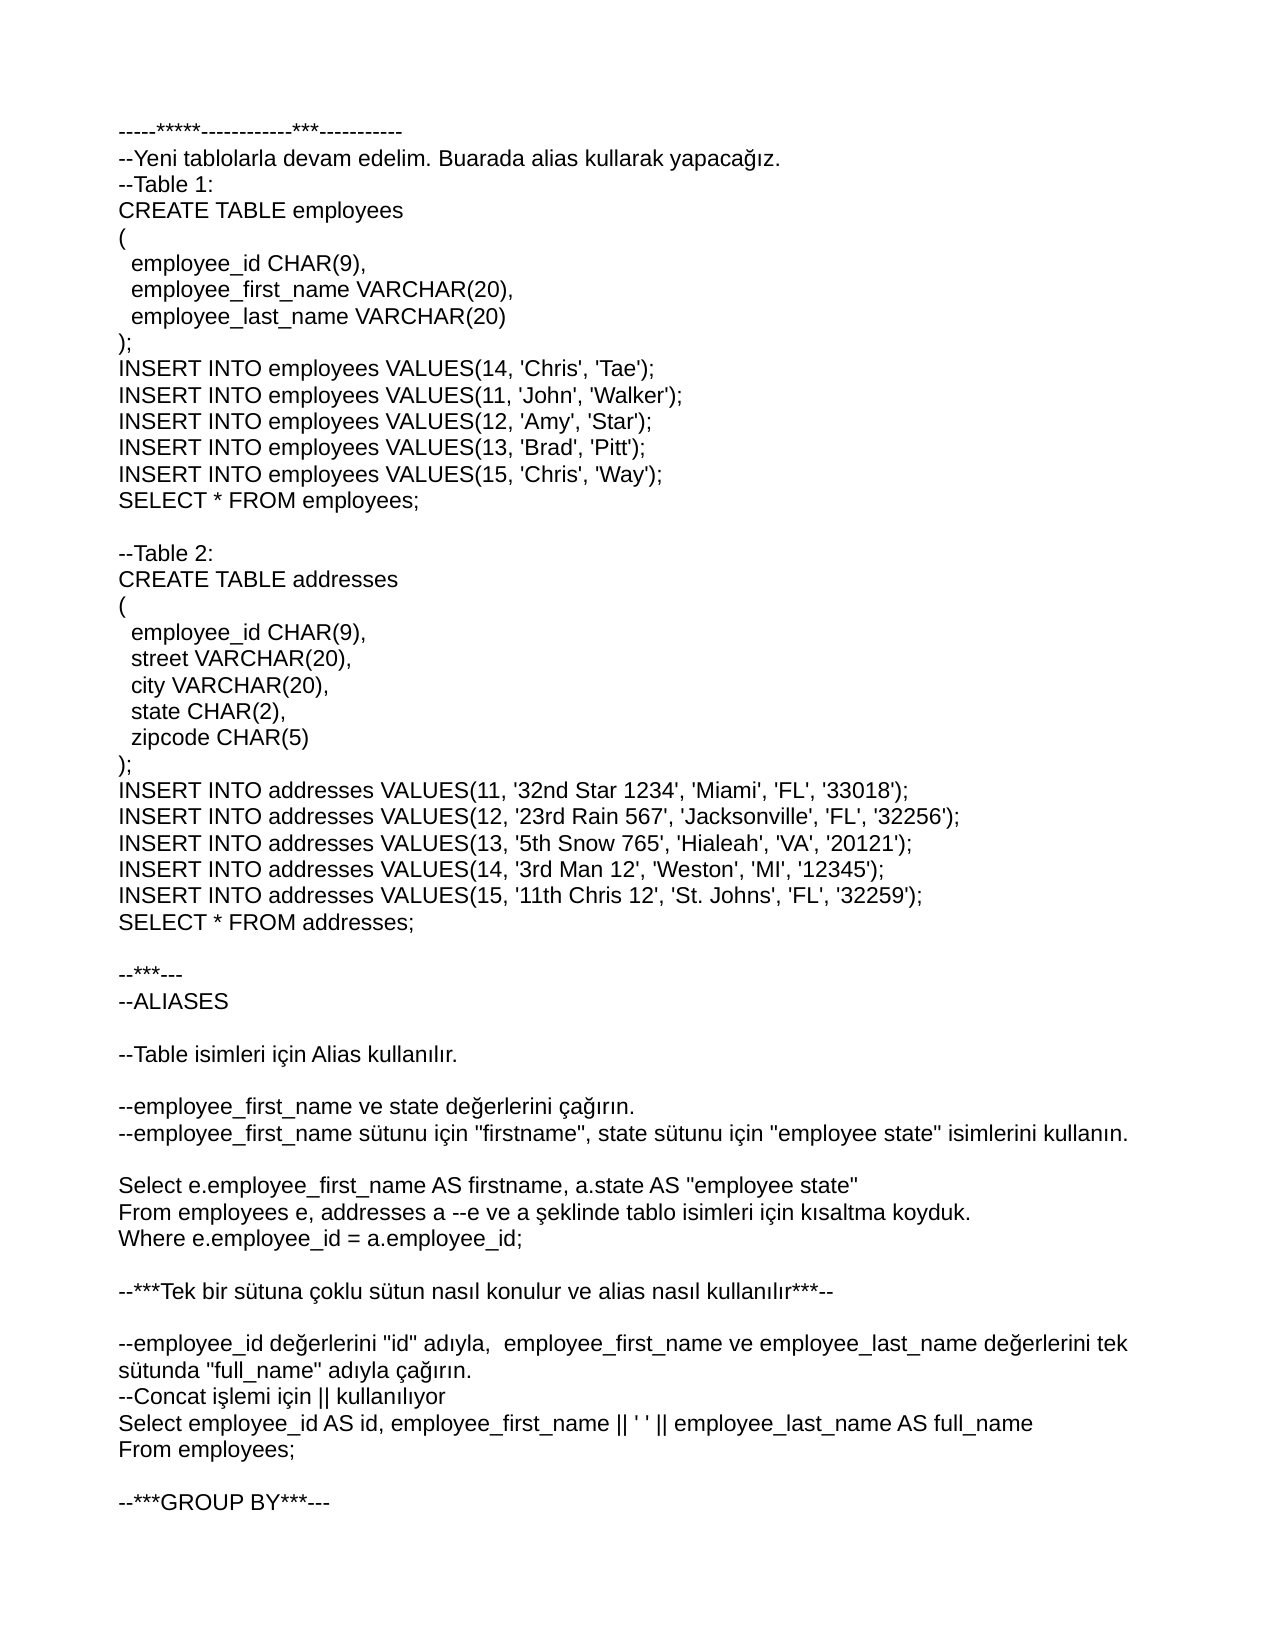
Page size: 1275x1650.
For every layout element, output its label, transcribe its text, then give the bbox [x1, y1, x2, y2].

text employee_first_name VARCHAR(20), [118, 276, 1157, 303]
text From employees e, addresses a --e ve a şeklinde tablo isimleri için kısaltma koyduk. [118, 1199, 1157, 1225]
text zipcode CHAR(5) [118, 724, 1157, 751]
text --Yeni tablolarla devam edelim. Buarada alias kullarak yapacağız. [118, 144, 1157, 171]
text INSERT INTO addresses VALUES(15, '11th Chris 12', 'St. Johns', 'FL', '32259'); [118, 882, 1157, 909]
text INSERT INTO addresses VALUES(14, '3rd Man 12', 'Weston', 'MI', '12345'); [118, 856, 1157, 882]
text SELECT * FROM addresses; [118, 909, 1157, 935]
text --***GROUP BY***--- [118, 1488, 1157, 1515]
text From employees; [118, 1436, 1157, 1462]
text --***--- [118, 961, 1157, 988]
text CREATE TABLE employees [118, 197, 1157, 223]
text street VARCHAR(20), [118, 645, 1157, 672]
text city VARCHAR(20), [118, 672, 1157, 698]
text ( [118, 592, 1157, 619]
text state CHAR(2), [118, 698, 1157, 724]
text ( [118, 223, 1157, 250]
text --Table 1: [118, 171, 1157, 197]
text INSERT INTO employees VALUES(12, 'Amy', 'Star'); [118, 408, 1157, 434]
text employee_last_name VARCHAR(20) [118, 303, 1157, 329]
text --Concat işlemi için || kullanılıyor [118, 1383, 1157, 1409]
text INSERT INTO employees VALUES(15, 'Chris', 'Way'); [118, 461, 1157, 487]
text SELECT * FROM employees; [118, 487, 1157, 513]
text --***Tek bir sütuna çoklu sütun nasıl konulur ve alias nasıl kullanılır***-- [118, 1278, 1157, 1304]
text Where e.employee_id = a.employee_id; [118, 1225, 1157, 1251]
text ); [118, 329, 1157, 355]
text -----*****------------***----------- [118, 118, 1157, 144]
text --ALIASES [118, 988, 1157, 1014]
text INSERT INTO employees VALUES(13, 'Brad', 'Pitt'); [118, 434, 1157, 461]
text INSERT INTO employees VALUES(11, 'John', 'Walker'); [118, 382, 1157, 408]
text --employee_first_name sütunu için "firstname", state sütunu için "employee state" isimlerini kullanın. [118, 1119, 1157, 1146]
text INSERT INTO addresses VALUES(12, '23rd Rain 567', 'Jacksonville', 'FL', '32256'); [118, 803, 1157, 830]
text employee_id CHAR(9), [118, 250, 1157, 276]
text employee_id CHAR(9), [118, 619, 1157, 645]
text INSERT INTO addresses VALUES(13, '5th Snow 765', 'Hialeah', 'VA', '20121'); [118, 830, 1157, 856]
text --employee_first_name ve state değerlerini çağırın. [118, 1093, 1157, 1119]
text --Table 2: [118, 540, 1157, 566]
text Select employee_id AS id, employee_first_name || ' ' || employee_last_name AS full_name [118, 1409, 1157, 1436]
text --employee_id değerlerini "id" adıyla, employee_first_name ve employee_last_name değerlerini tek sütunda "full_name" adıyla çağırın. [118, 1330, 1157, 1383]
text CREATE TABLE addresses [118, 566, 1157, 592]
text --Table isimleri için Alias kullanılır. [118, 1041, 1157, 1067]
text INSERT INTO addresses VALUES(11, '32nd Star 1234', 'Miami', 'FL', '33018'); [118, 777, 1157, 803]
text Select e.employee_first_name AS firstname, a.state AS "employee state" [118, 1172, 1157, 1199]
text INSERT INTO employees VALUES(14, 'Chris', 'Tae'); [118, 355, 1157, 382]
text ); [118, 751, 1157, 777]
